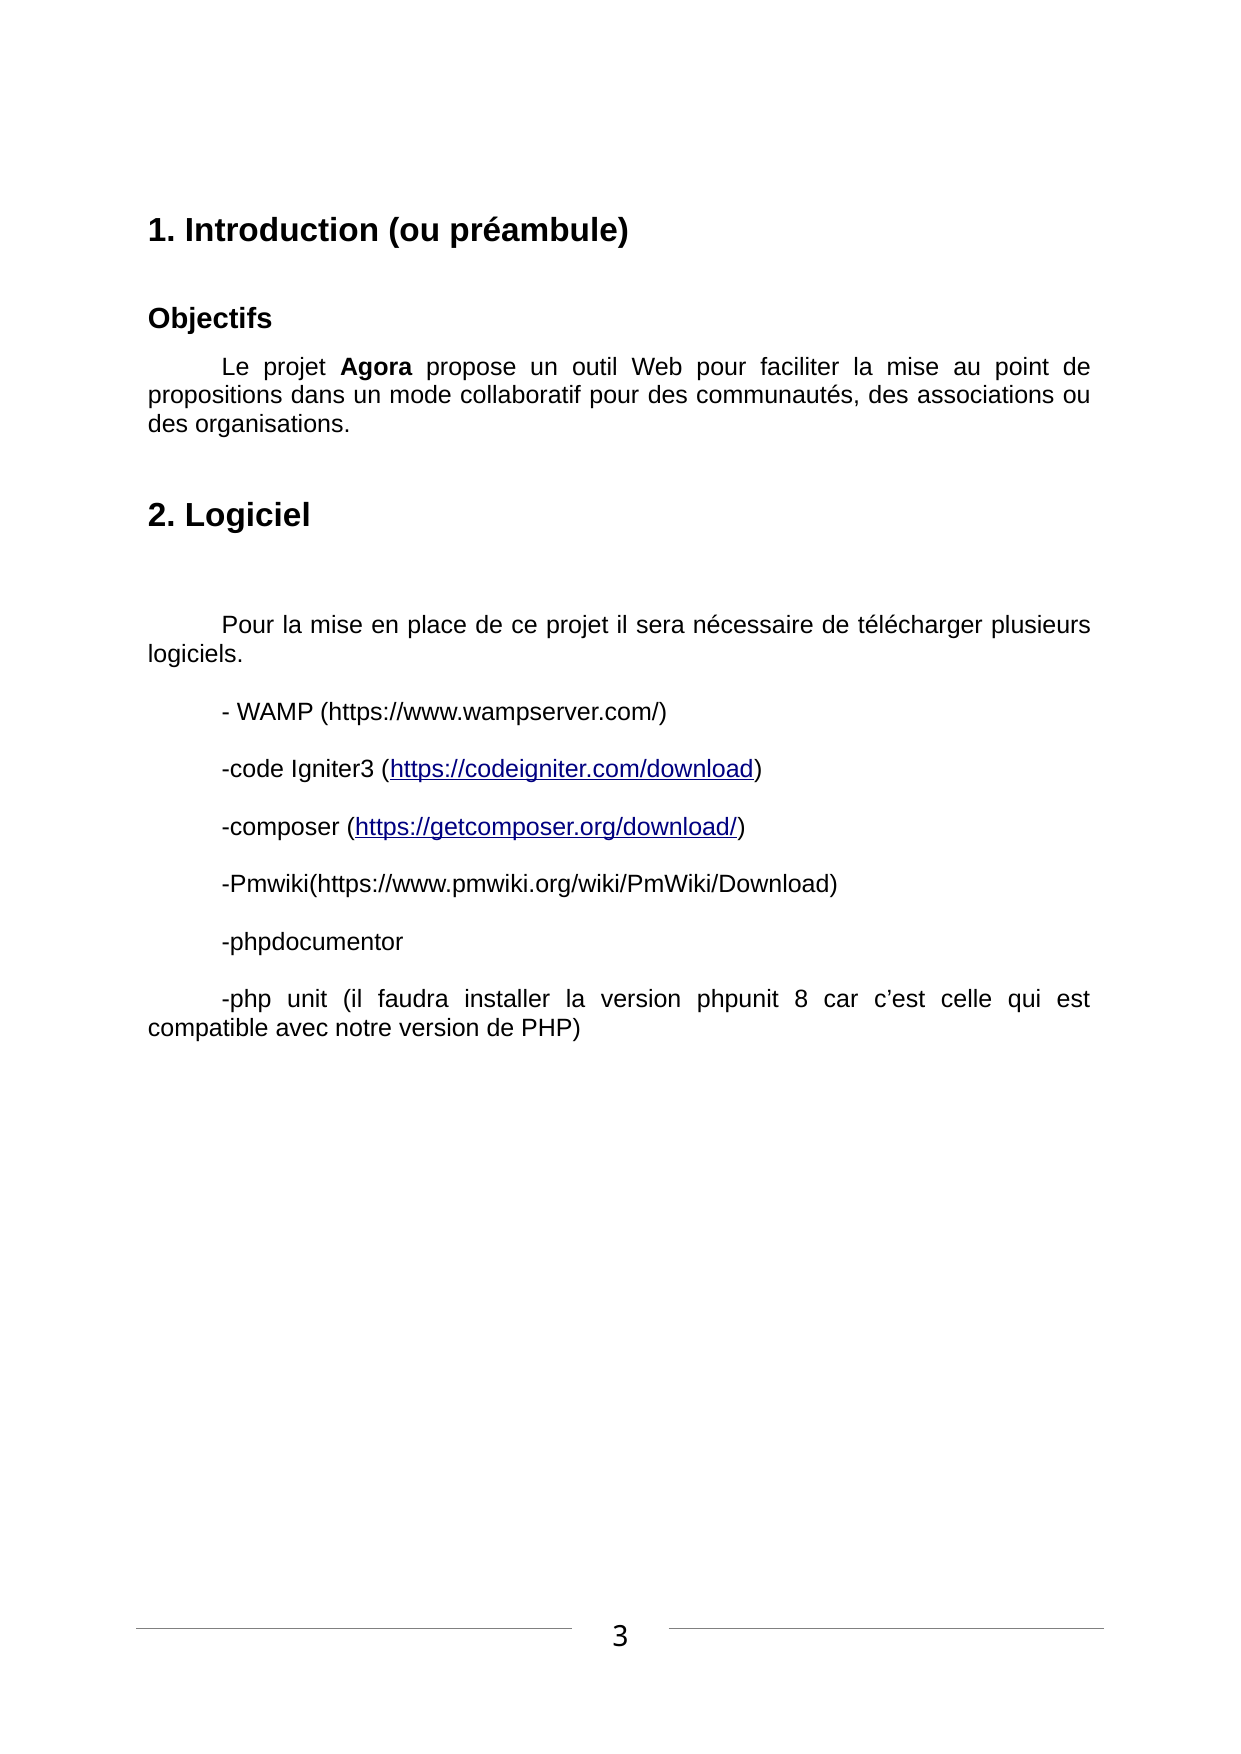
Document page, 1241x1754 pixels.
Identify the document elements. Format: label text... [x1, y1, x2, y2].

subtitle 1. Introduction (ou préambule) [148, 210, 1092, 249]
text -code Igniter3 (https://codeigniter.com/download) [148, 754, 1092, 783]
text -phpdocumentor [148, 927, 1092, 956]
text -composer (https://getcomposer.org/download/) [148, 812, 1092, 841]
subtitle Objectifs [148, 301, 1092, 335]
text 2. Logiciel [148, 495, 1092, 534]
text Pour la mise en place de ce projet il sera nécessaire de télécharger plusieurs logiciels. [148, 611, 1092, 668]
text -Pmwiki(https://www.pmwiki.org/wiki/PmWiki/Download) [148, 869, 1092, 898]
text -php unit (il faudra installer la version phpunit 8 car c’est celle qui est compatible avec notre version de PHP) [148, 984, 1092, 1042]
text - WAMP (https://www.wampserver.com/) [148, 697, 1092, 726]
text Le projet Agora propose un outil Web pour faciliter la mise au point de propositions dans un mode collaboratif pour des communautés, des associations ou des organisations. [148, 351, 1092, 438]
